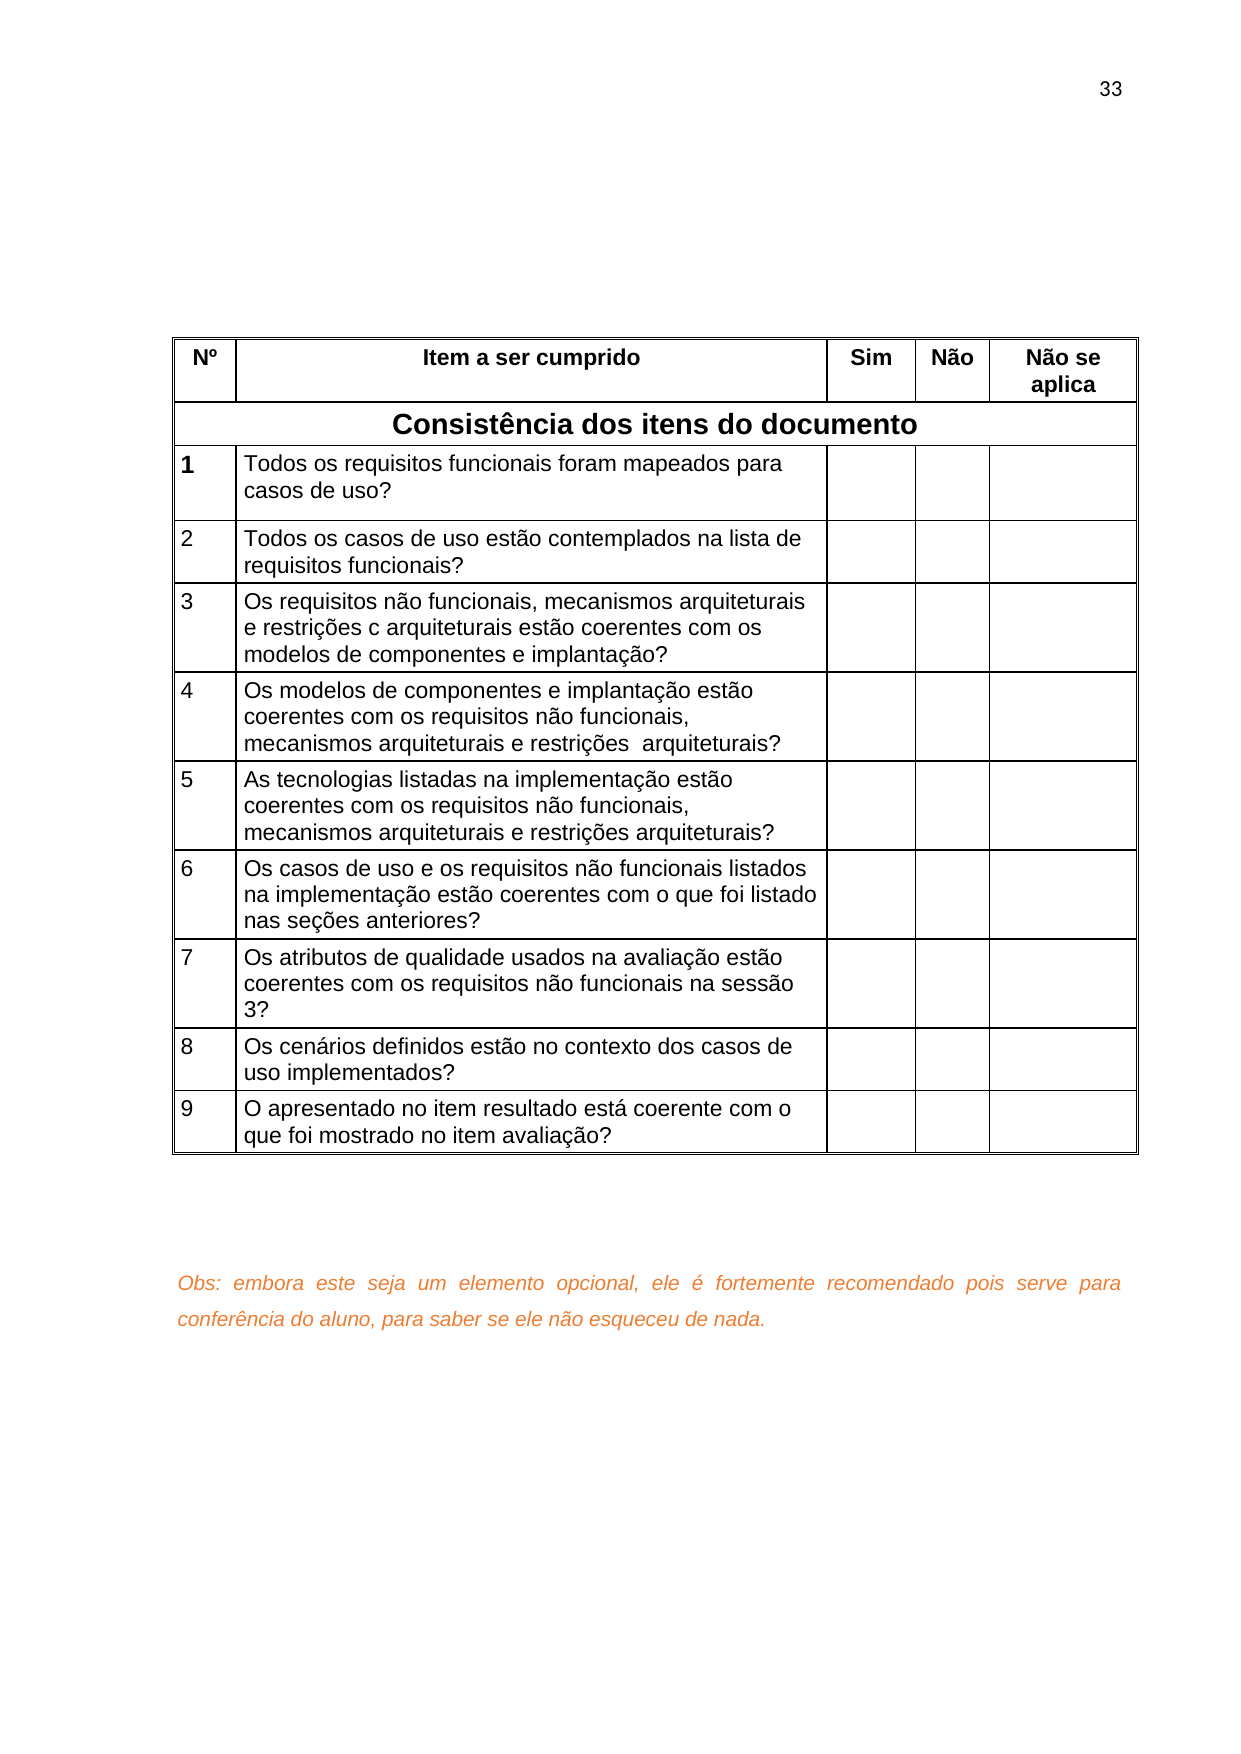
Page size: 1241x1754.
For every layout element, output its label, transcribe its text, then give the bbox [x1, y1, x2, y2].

table_cell [990, 851, 1136, 938]
table_cell [916, 762, 989, 849]
table_cell [990, 1029, 1136, 1089]
table_cell O apresentado no item resultado está coerente com o que foi mostrado no item avaliação? [237, 1091, 826, 1152]
table_header Nº [175, 340, 235, 401]
table_cell [828, 940, 915, 1027]
table_header Não se aplica [990, 340, 1136, 401]
table_cell [175, 673, 235, 760]
table_cell [828, 851, 915, 938]
table_cell [990, 446, 1136, 519]
table_cell [916, 584, 989, 671]
table_cell Todos os requisitos funcionais foram mapeados para casos de uso? [237, 446, 826, 519]
text Obs: embora este seja um elemento opcional, ele é fortemente recomendado pois serve para conferência do aluno, para saber se ele não esqueceu de nada. [177, 1271, 1122, 1331]
table_cell Todos os casos de uso estão contemplados na lista de requisitos funcionais? [237, 521, 826, 582]
table_cell Os cenários definidos estão no contexto dos casos de uso implementados? [237, 1029, 826, 1089]
table_cell Os casos de uso e os requisitos não funcionais listados na implementação estão coerentes com o que foi listado nas seções anteriores? [237, 851, 826, 938]
table_cell [916, 521, 989, 582]
table_cell Os requisitos não funcionais, mecanismos arquiteturais e restrições c arquiteturais estão coerentes com os modelos de componentes e implantação? [237, 584, 826, 671]
table_cell As tecnologias listadas na implementação estão coerentes com os requisitos não funcionais, mecanismos arquiteturais e restrições arquiteturais? [237, 762, 826, 849]
table_cell [175, 851, 235, 938]
table_cell [828, 584, 915, 671]
table_cell [990, 673, 1136, 760]
table_header Item a ser cumprido [237, 340, 826, 401]
table_cell [990, 762, 1136, 849]
table_header Não [916, 340, 989, 401]
table_cell [828, 1029, 915, 1089]
table_cell [828, 1091, 915, 1152]
table_cell [828, 673, 915, 760]
table_cell [916, 1029, 989, 1089]
table_cell [916, 1091, 989, 1152]
table_cell [175, 762, 235, 849]
table_cell [175, 521, 235, 582]
table_cell [916, 673, 989, 760]
table_cell [175, 584, 235, 671]
table_cell [990, 584, 1136, 671]
table_cell [828, 762, 915, 849]
table_cell [916, 851, 989, 938]
table_cell [916, 940, 989, 1027]
table_cell [990, 1091, 1136, 1152]
table_cell [175, 1091, 235, 1152]
table_cell [990, 521, 1136, 582]
table_cell Os modelos de componentes e implantação estão coerentes com os requisitos não funcionais, mecanismos arquiteturais e restrições arquiteturais? [237, 673, 826, 760]
table_cell [828, 521, 915, 582]
table_cell Consistência dos itens do documento [175, 403, 1136, 445]
table_cell [175, 940, 235, 1027]
table_header Sim [828, 340, 915, 401]
table_cell [175, 446, 235, 519]
table_cell [990, 940, 1136, 1027]
table_cell [828, 446, 915, 519]
table_cell [916, 446, 989, 519]
table_cell [175, 1029, 235, 1089]
table_cell Os atributos de qualidade usados na avaliação estão coerentes com os requisitos não funcionais na sessão 3? [237, 940, 826, 1027]
